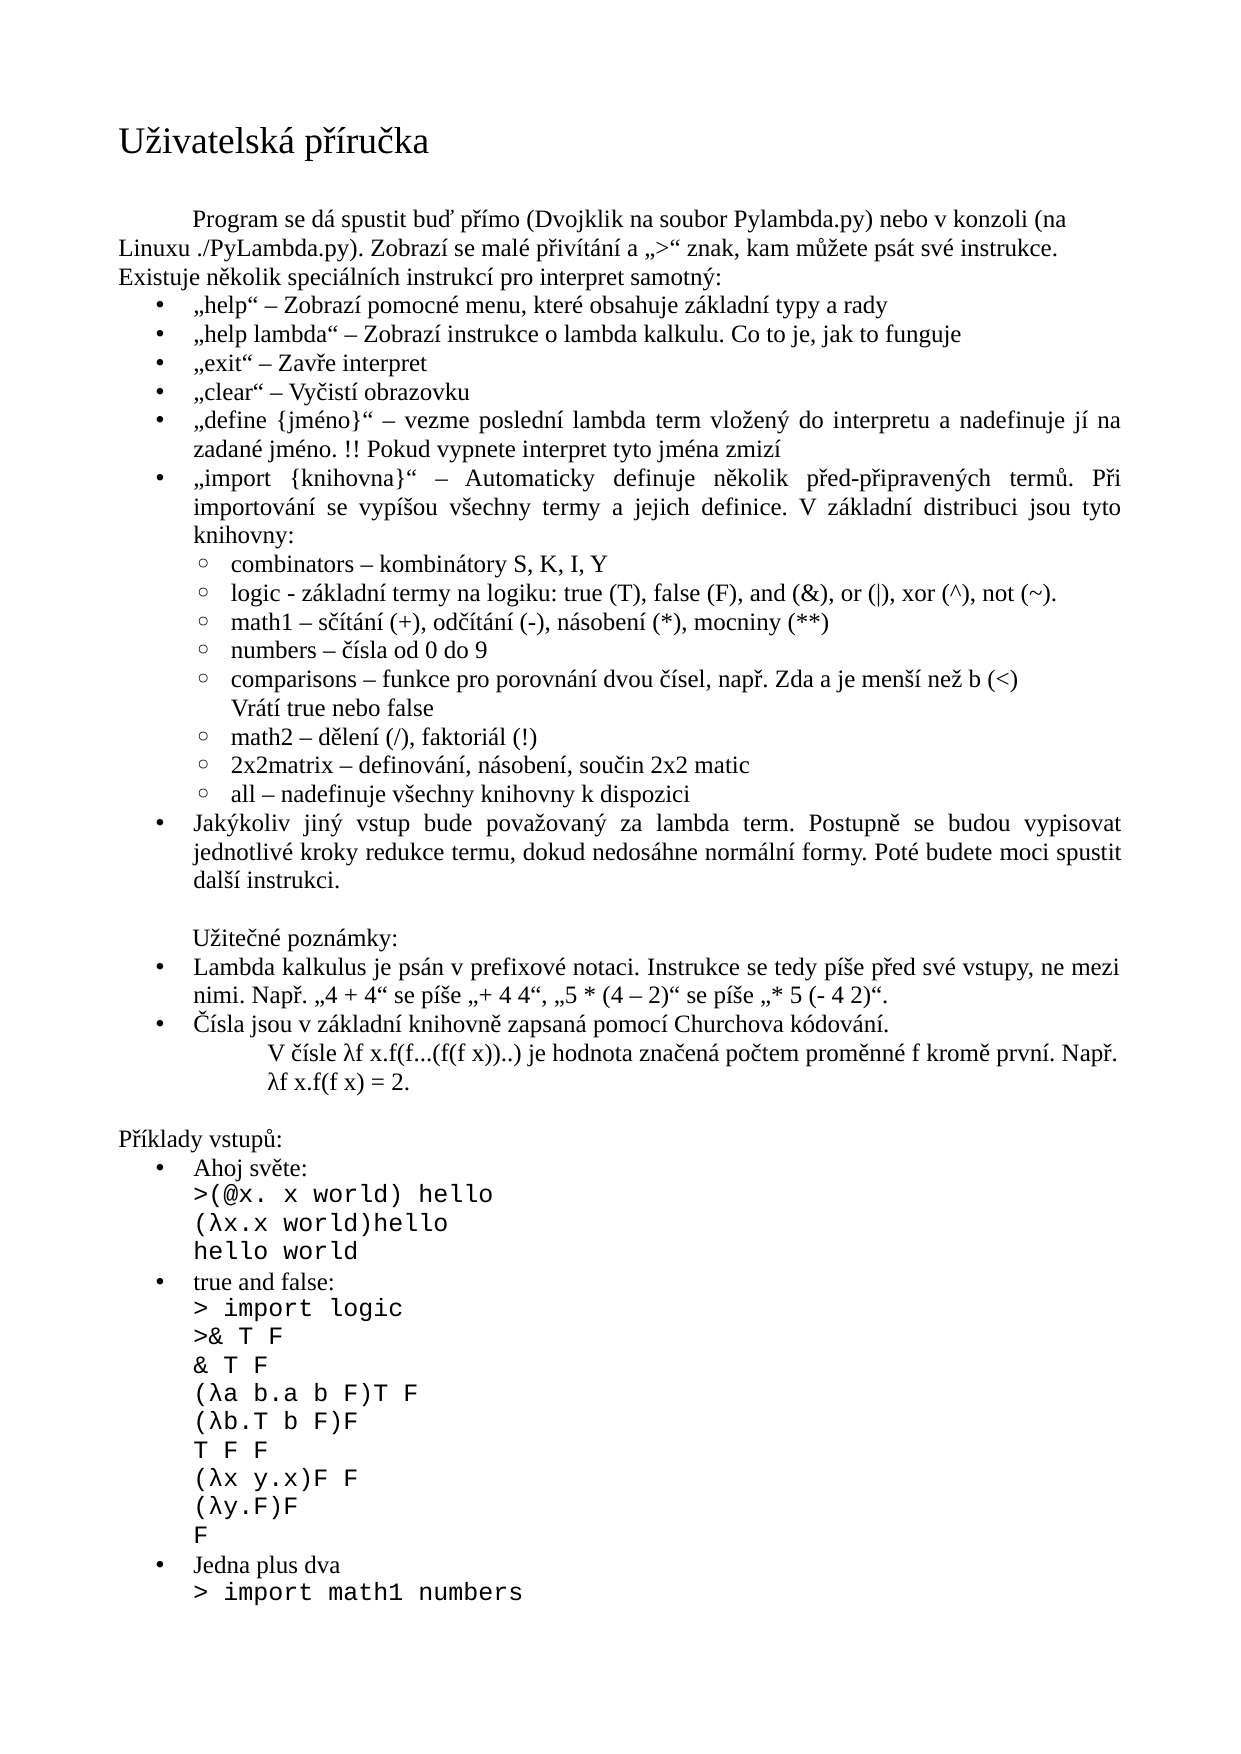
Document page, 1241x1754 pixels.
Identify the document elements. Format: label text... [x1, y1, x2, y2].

list Vrátí true nebo false [193, 693, 1122, 722]
list (λy.F)F [156, 1494, 1122, 1522]
list Jedna plus dva [156, 1551, 1122, 1579]
list „define {jméno}“ – vezme poslední lambda term vložený do interpretu a nadefinuje jí na zadané jméno. !! Pokud vypnete interpret tyto jména zmizí [156, 406, 1122, 463]
list > import math1 numbers [156, 1579, 1122, 1608]
list (λb.T b F)F [156, 1409, 1122, 1437]
list Lambda kalkulus je psán v prefixové notaci. Instrukce se tedy píše před své vstupy, ne mezi nimi. Např. „4 + 4“ se píše „+ 4 4“, „5 * (4 – 2)“ se píše „* 5 (- 4 2)“. [156, 952, 1122, 1009]
list F [156, 1522, 1122, 1551]
list math1 – sčítání (+), odčítání (-), násobení (*), mocniny (**) [193, 607, 1122, 636]
list Ahoj světe: [156, 1153, 1122, 1182]
list hello world [156, 1238, 1122, 1267]
list & T F [156, 1352, 1122, 1381]
list (λa b.a b F)T F [156, 1381, 1122, 1409]
list >(@x. x world) hello [156, 1182, 1122, 1210]
list (λx.x world)hello [156, 1210, 1122, 1238]
list >& T F [156, 1324, 1122, 1352]
list numbers – čísla od 0 do 9 [193, 636, 1122, 664]
list logic - základní termy na logiku: true (T), false (F), and (&), or (|), xor (^), not (~). [193, 578, 1122, 607]
list „import {knihovna}“ – Automaticky definuje několik před-připravených termů. Při importování se vypíšou všechny termy a jejich definice. V základní distribuci jsou tyto knihovny: [156, 463, 1122, 549]
list combinators – kombinátory S, K, I, Y [193, 549, 1122, 578]
text Uživatelská příručka [118, 118, 1122, 161]
list „clear“ – Vyčistí obrazovku [156, 377, 1122, 406]
list all – nadefinuje všechny knihovny k dispozici [193, 779, 1122, 808]
list T F F [156, 1437, 1122, 1466]
list (λx y.x)F F [156, 1466, 1122, 1494]
list „help lambda“ – Zobrazí instrukce o lambda kalkulu. Co to je, jak to funguje [156, 319, 1122, 348]
list Jakýkoliv jiný vstup bude považovaný za lambda term. Postupně se budou vypisovat jednotlivé kroky redukce termu, dokud nedosáhne normální formy. Poté budete moci spustit další instrukci. [156, 808, 1122, 894]
list Čísla jsou v základní knihovně zapsaná pomocí Churchova kódování. V čísle λf x.f(f...(f(f x))..) je hodnota značená počtem proměnné f kromě první. Např. λf x.f(f x) = 2. [156, 1009, 1122, 1096]
list math2 – dělení (/), faktoriál (!) [193, 722, 1122, 751]
list „exit“ – Zavře interpret [156, 348, 1122, 377]
list true and false: [156, 1267, 1122, 1296]
list „help“ – Zobrazí pomocné menu, které obsahuje základní typy a rady [156, 291, 1122, 319]
list comparisons – funkce pro porovnání dvou čísel, např. Zda a je menší než b (<) [193, 664, 1122, 693]
text Program se dá spustit buď přímo (Dvojklik na soubor Pylambda.py) nebo v konzoli (na Linuxu ./PyLambda.py). Zobrazí se malé přivítání a „>“ znak, kam můžete psát své instrukce. Existuje několik speciálních instrukcí pro interpret samotný: [118, 204, 1122, 291]
text Užitečné poznámky: [118, 923, 1122, 952]
list > import logic [156, 1296, 1122, 1324]
list 2x2matrix – definování, násobení, součin 2x2 matic [193, 751, 1122, 779]
text Příklady vstupů: [118, 1124, 1122, 1153]
